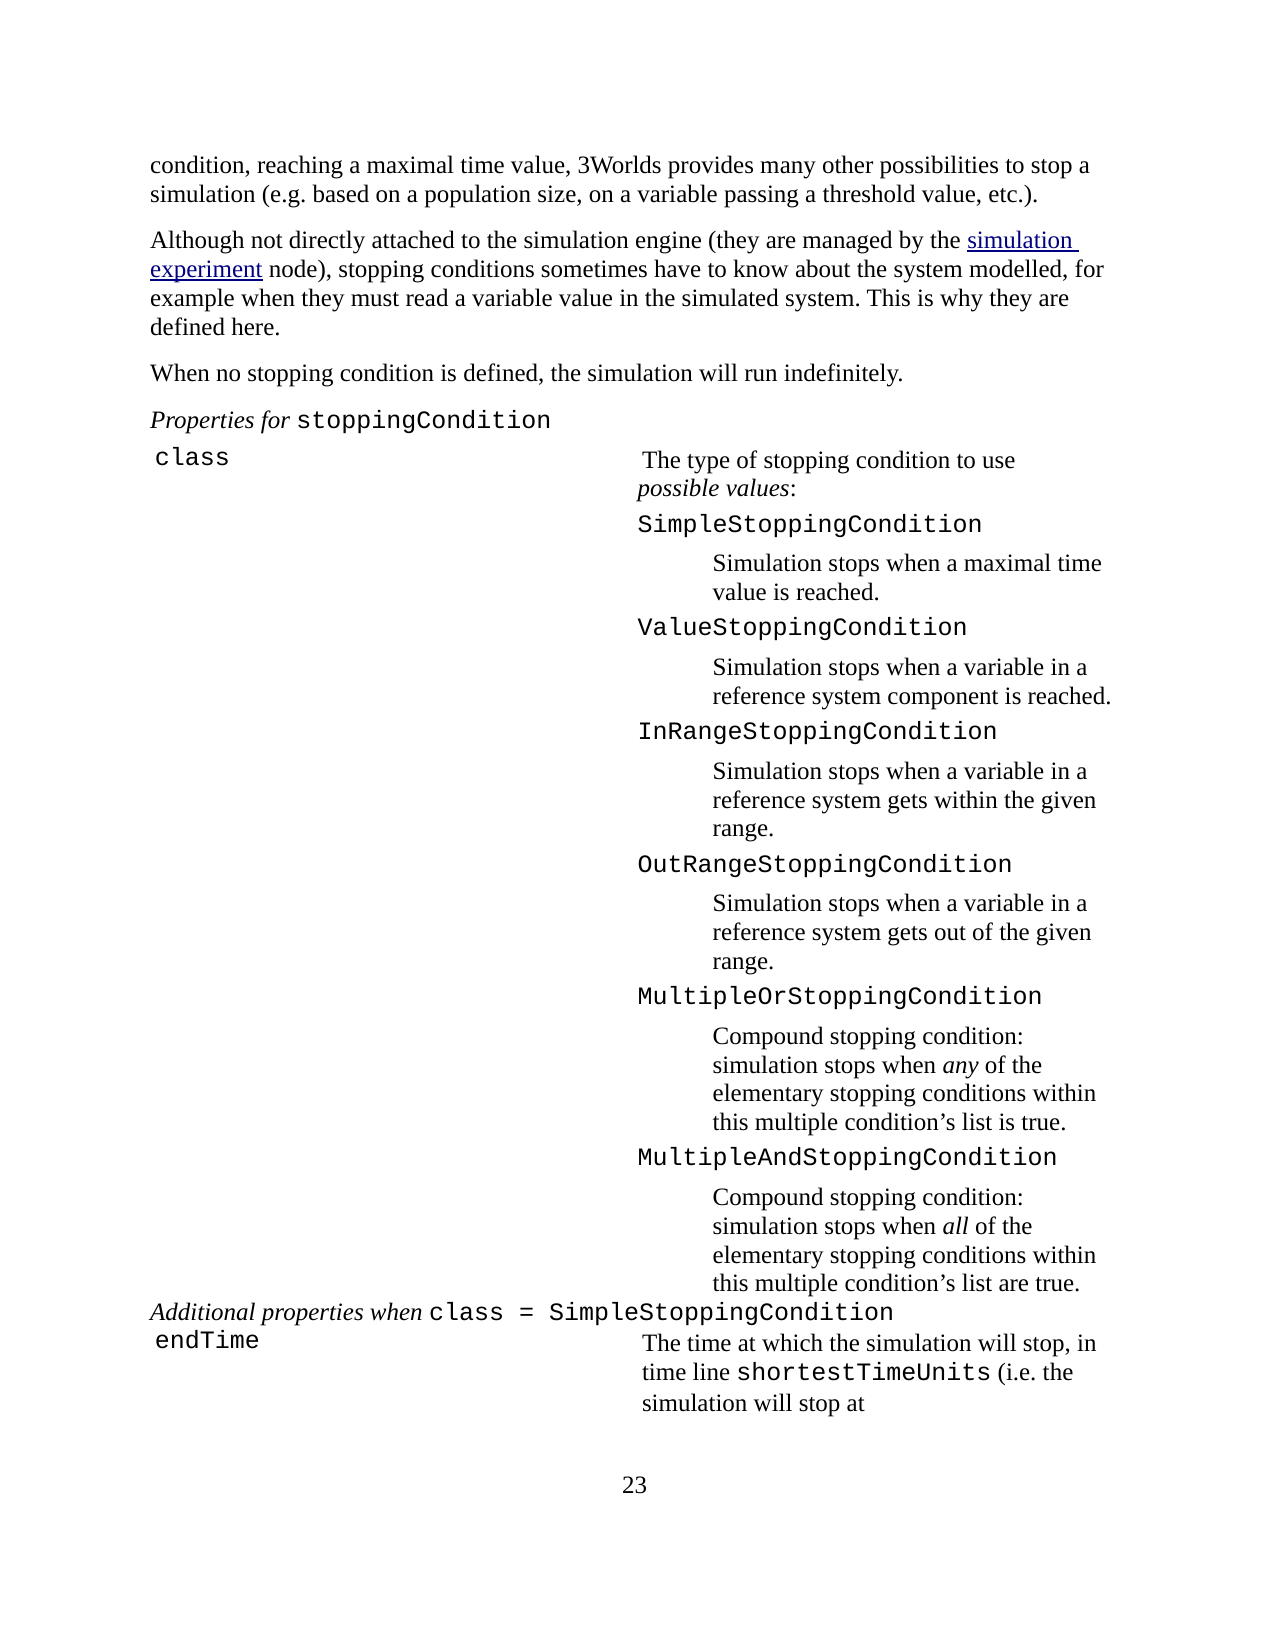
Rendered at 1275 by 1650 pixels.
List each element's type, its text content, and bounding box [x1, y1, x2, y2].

table_header The time at which the simulation will stop, in time line shortestTimeUnits (i.e. the simulation will stop at [638, 1328, 1125, 1416]
table_header class [150, 445, 637, 1297]
table_header endTime [150, 1328, 637, 1416]
text Although not directly attached to the simulation engine (they are managed by the simulation experiment node), stopping conditions sometimes have to know about the system modelled, for example when they must read a variable value in the simulated system. This is why they are defined here. [150, 225, 1125, 340]
table_header The type of stopping condition to use possible values: SimpleStoppingCondition Simulation stops when a maximal time value is reached. ValueStoppingCondition Simulation stops when a variable in a reference system component is reached. InRangeStoppingCondition Simulation stops when a variable in a reference system gets within the given range. OutRangeStoppingCondition Simulation stops when a variable in a reference system gets out of the given range. MultipleOrStoppingCondition Compound stopping condition: simulation stops when any of the elementary stopping conditions within this multiple condition’s list is true. MultipleAndStoppingCondition Compound stopping condition: simulation stops when all of the elementary stopping conditions within this multiple condition’s list are true. [638, 445, 1125, 1297]
text Properties for stoppingCondition [150, 405, 1125, 436]
text Additional properties when class = SimpleStoppingCondition [150, 1297, 1125, 1328]
text When no stopping condition is defined, the simulation will run indefinitely. [150, 358, 1125, 387]
text condition, reaching a maximal time value, 3Worlds provides many other possibilities to stop a simulation (e.g. based on a population size, on a variable passing a threshold value, etc.). [150, 150, 1125, 207]
